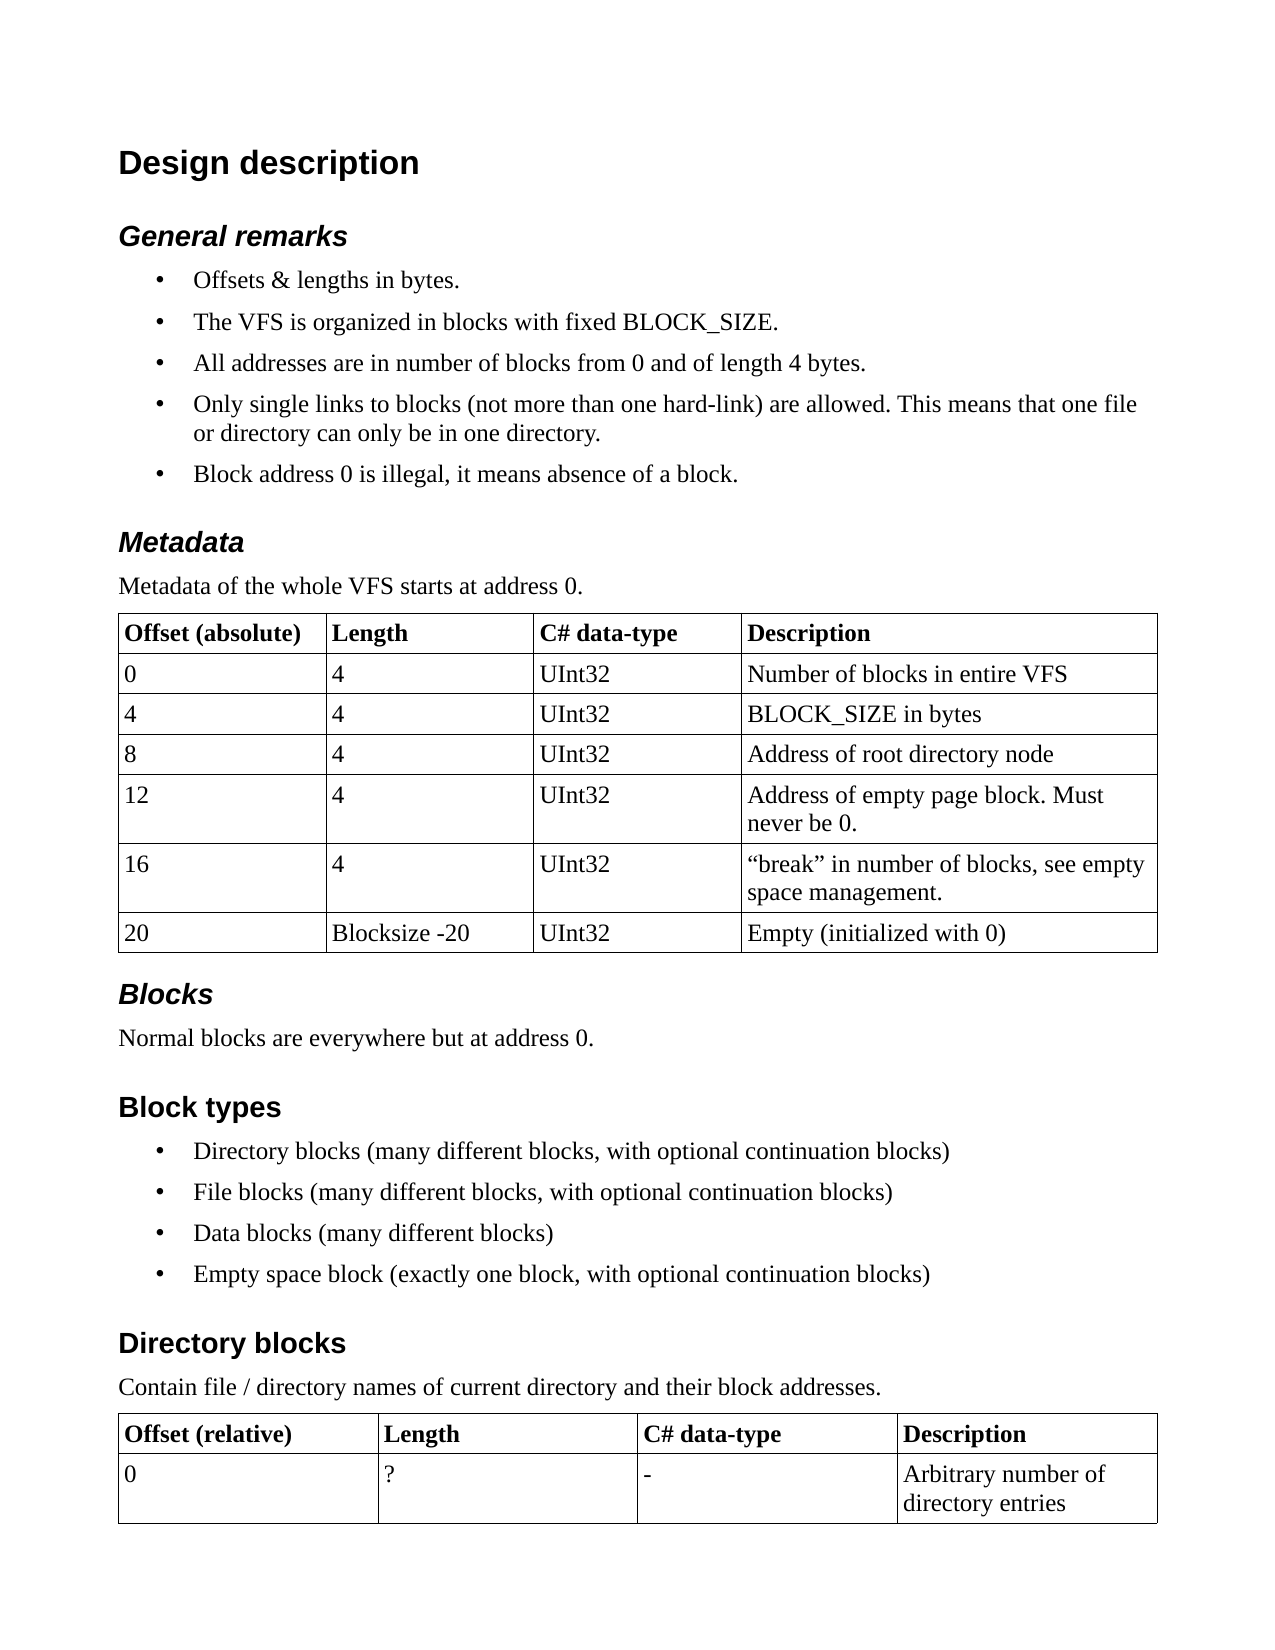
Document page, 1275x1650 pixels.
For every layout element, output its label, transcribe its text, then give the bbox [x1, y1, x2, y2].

subtitle General remarks [118, 219, 1157, 253]
subtitle Blocks [118, 977, 1157, 1011]
table_cell Empty (initialized with 0) [742, 913, 1157, 952]
table_header Offset (relative) [119, 1414, 378, 1453]
table_cell ? [379, 1454, 637, 1522]
table_cell Address of root directory node [742, 735, 1157, 774]
table_cell 12 [119, 775, 326, 843]
table_header Description [742, 614, 1157, 653]
list All addresses are in number of blocks from 0 and of length 4 bytes. [156, 348, 1157, 377]
table_cell Address of empty page block. Must never be 0. [742, 775, 1157, 843]
table_cell Number of blocks in entire VFS [742, 654, 1157, 693]
table_cell 0 [119, 654, 326, 693]
table_cell 4 [119, 694, 326, 733]
table_cell “break” in number of blocks, see empty space management. [742, 844, 1157, 912]
table_cell BLOCK_SIZE in bytes [742, 694, 1157, 733]
table_header C# data-type [638, 1414, 897, 1453]
subtitle Directory blocks [118, 1326, 1157, 1359]
table_cell 4 [327, 735, 533, 774]
list File blocks (many different blocks, with optional continuation blocks) [156, 1177, 1157, 1206]
list Only single links to blocks (not more than one hard-link) are allowed. This means that one file or directory can only be in one directory. [156, 389, 1157, 447]
table_cell 8 [119, 735, 326, 774]
table_cell 4 [327, 844, 533, 912]
list Directory blocks (many different blocks, with optional continuation blocks) [156, 1136, 1157, 1164]
subtitle Metadata [118, 525, 1157, 559]
table_cell 0 [119, 1454, 378, 1522]
subtitle Block types [118, 1090, 1157, 1123]
list Empty space block (exactly one block, with optional continuation blocks) [156, 1259, 1157, 1288]
text Contain file / directory names of current directory and their block addresses. [118, 1372, 1157, 1401]
table_cell UInt32 [534, 775, 741, 843]
list Block address 0 is illegal, it means absence of a block. [156, 459, 1157, 488]
table_cell UInt32 [534, 735, 741, 774]
table_cell Blocksize -20 [327, 913, 533, 952]
table_header Offset (absolute) [119, 614, 326, 653]
table_header C# data-type [534, 614, 741, 653]
table_cell 4 [327, 694, 533, 733]
table_header Length [379, 1414, 637, 1453]
table_cell UInt32 [534, 844, 741, 912]
subtitle Design description [118, 143, 1157, 182]
text Normal blocks are everywhere but at address 0. [118, 1023, 1157, 1052]
table_cell UInt32 [534, 694, 741, 733]
table_cell Arbitrary number of directory entries [898, 1454, 1157, 1522]
table_cell 16 [119, 844, 326, 912]
table_cell - [638, 1454, 897, 1522]
table_header Length [327, 614, 533, 653]
table_cell UInt32 [534, 913, 741, 952]
table_cell 4 [327, 775, 533, 843]
table_header Description [898, 1414, 1157, 1453]
text Metadata of the whole VFS starts at address 0. [118, 571, 1157, 600]
table_cell 4 [327, 654, 533, 693]
list The VFS is organized in blocks with fixed BLOCK_SIZE. [156, 307, 1157, 335]
table_cell UInt32 [534, 654, 741, 693]
table_cell 20 [119, 913, 326, 952]
list Data blocks (many different blocks) [156, 1218, 1157, 1247]
list Offsets & lengths in bytes. [156, 265, 1157, 294]
